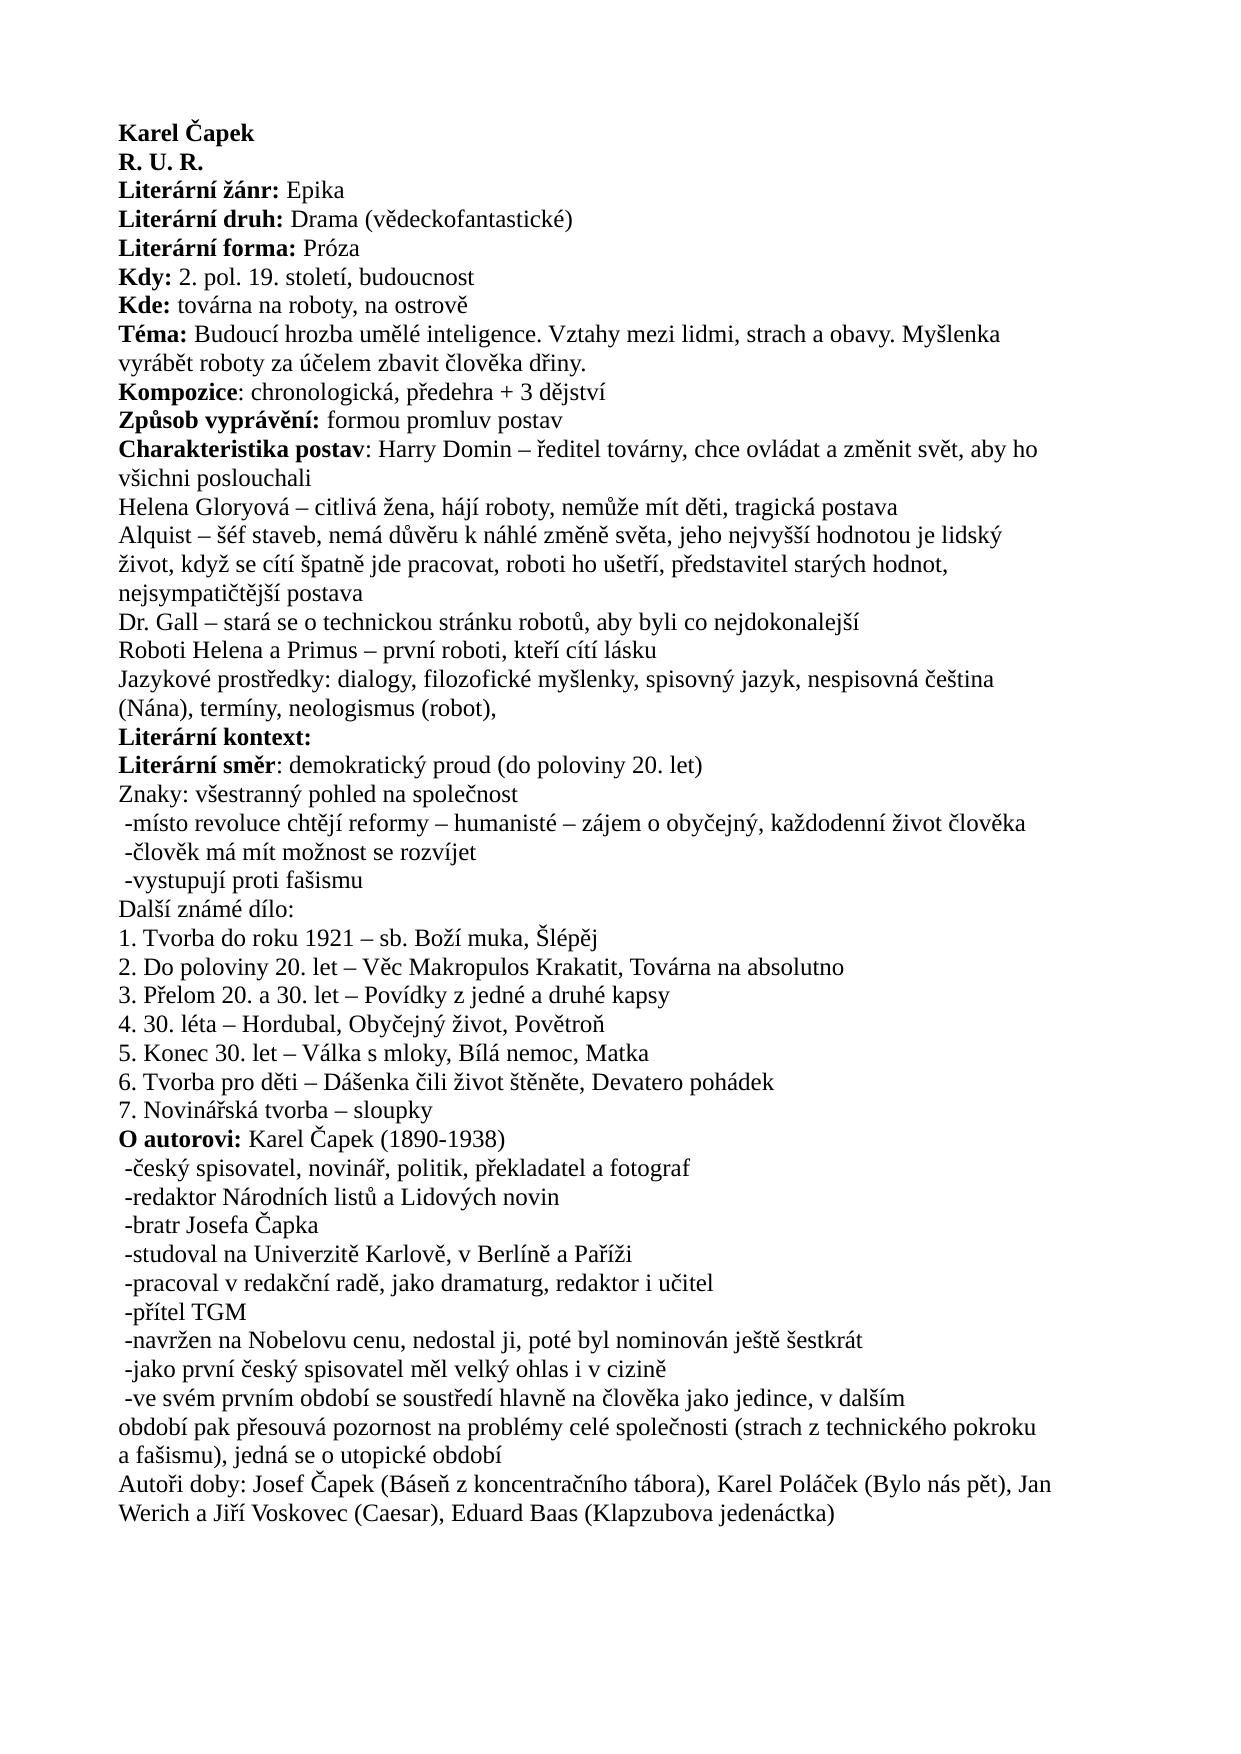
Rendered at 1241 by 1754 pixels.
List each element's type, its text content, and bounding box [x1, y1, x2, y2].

text Karel Čapek [118, 118, 1122, 147]
text Kompozice: chronologická, předehra + 3 dějství [118, 377, 1122, 406]
text -vystupují proti fašismu [118, 866, 1122, 894]
text -pracoval v redakční radě, jako dramaturg, redaktor i učitel [118, 1268, 1122, 1297]
text období pak přesouvá pozornost na problémy celé společnosti (strach z technického pokroku [118, 1412, 1122, 1441]
text -redaktor Národních listů a Lidových novin [118, 1182, 1122, 1211]
text Znaky: všestranný pohled na společnost [118, 779, 1122, 808]
text R. U. R. [118, 147, 1122, 176]
text -studoval na Univerzitě Karlově, v Berlíně a Paříži [118, 1239, 1122, 1268]
text Literární forma: Próza [118, 233, 1122, 262]
text 1. Tvorba do roku 1921 – sb. Boží muka, Šlépěj [118, 923, 1122, 952]
text -český spisovatel, novinář, politik, překladatel a fotograf [118, 1153, 1122, 1182]
text 4. 30. léta – Hordubal, Obyčejný život, Povětroň [118, 1009, 1122, 1038]
text a fašismu), jedná se o utopické období [118, 1441, 1122, 1469]
text Charakteristika postav: Harry Domin – ředitel továrny, chce ovládat a změnit svět, aby ho [118, 434, 1122, 463]
text Další známé dílo: [118, 894, 1122, 923]
text -jako první český spisovatel měl velký ohlas i v cizině [118, 1354, 1122, 1383]
text 3. Přelom 20. a 30. let – Povídky z jedné a druhé kapsy [118, 981, 1122, 1009]
text Literární druh: Drama (vědeckofantastické) [118, 204, 1122, 233]
text 7. Novinářská tvorba – sloupky [118, 1096, 1122, 1124]
text 2. Do poloviny 20. let – Věc Makropulos Krakatit, Továrna na absolutno [118, 952, 1122, 981]
text Způsob vyprávění: formou promluv postav [118, 406, 1122, 434]
text Autoři doby: Josef Čapek (Báseň z koncentračního tábora), Karel Poláček (Bylo nás pět), Jan [118, 1469, 1122, 1498]
text -člověk má mít možnost se rozvíjet [118, 837, 1122, 866]
text -přítel TGM [118, 1297, 1122, 1326]
text -místo revoluce chtějí reformy – humanisté – zájem o obyčejný, každodenní život člověka [118, 808, 1122, 837]
text Dr. Gall – stará se o technickou stránku robotů, aby byli co nejdokonalejší [118, 607, 1122, 636]
text O autorovi: Karel Čapek (1890-1938) [118, 1124, 1122, 1153]
text Kde: továrna na roboty, na ostrově [118, 291, 1122, 319]
text Werich a Jiří Voskovec (Caesar), Eduard Baas (Klapzubova jedenáctka) [118, 1498, 1122, 1527]
text nejsympatičtější postava [118, 578, 1122, 607]
text -bratr Josefa Čapka [118, 1211, 1122, 1239]
text 6. Tvorba pro děti – Dášenka čili život štěněte, Devatero pohádek [118, 1067, 1122, 1096]
text život, když se cítí špatně jde pracovat, roboti ho ušetří, představitel starých hodnot, [118, 549, 1122, 578]
text Jazykové prostředky: dialogy, filozofické myšlenky, spisovný jazyk, nespisovná čeština [118, 664, 1122, 693]
text Téma: Budoucí hrozba umělé inteligence. Vztahy mezi lidmi, strach a obavy. Myšlenka [118, 319, 1122, 348]
text vyrábět roboty za účelem zbavit člověka dřiny. [118, 348, 1122, 377]
text Helena Gloryová – citlivá žena, hájí roboty, nemůže mít děti, tragická postava [118, 492, 1122, 521]
text Alquist – šéf staveb, nemá důvěru k náhlé změně světa, jeho nejvyšší hodnotou je lidský [118, 521, 1122, 549]
text Literární žánr: Epika [118, 176, 1122, 204]
text -ve svém prvním období se soustředí hlavně na člověka jako jedince, v dalším [118, 1383, 1122, 1412]
text -navržen na Nobelovu cenu, nedostal ji, poté byl nominován ještě šestkrát [118, 1326, 1122, 1354]
text Literární směr: demokratický proud (do poloviny 20. let) [118, 751, 1122, 779]
text 5. Konec 30. let – Válka s mloky, Bílá nemoc, Matka [118, 1038, 1122, 1067]
text všichni poslouchali [118, 463, 1122, 492]
text Roboti Helena a Primus – první roboti, kteří cítí lásku [118, 636, 1122, 664]
text Literární kontext: [118, 722, 1122, 751]
text Kdy: 2. pol. 19. století, budoucnost [118, 262, 1122, 291]
text (Nána), termíny, neologismus (robot), [118, 693, 1122, 722]
